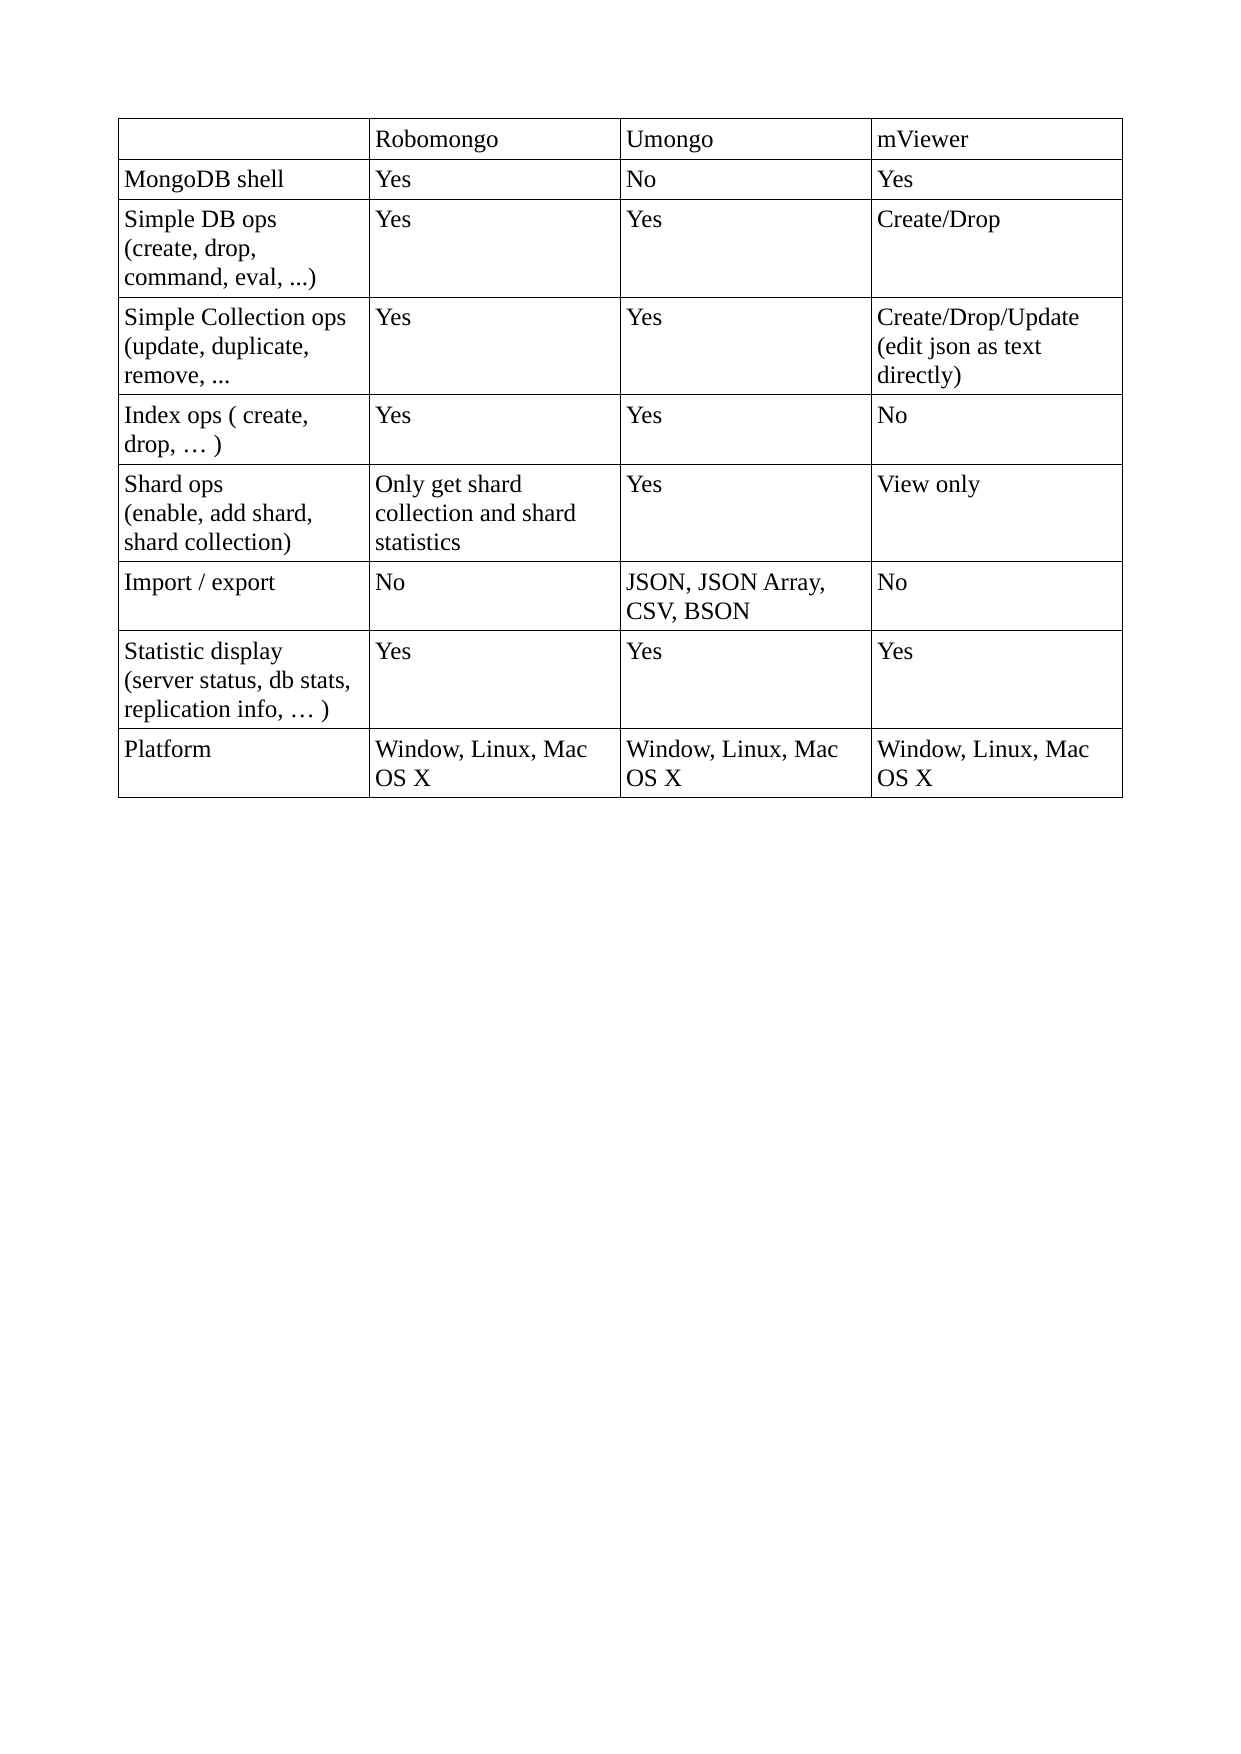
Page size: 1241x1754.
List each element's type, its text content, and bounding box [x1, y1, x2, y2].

table_cell Shard ops (enable, add shard, shard collection) [119, 465, 369, 561]
table_cell Only get shard collection and shard statistics [370, 465, 620, 561]
table_cell No [621, 160, 871, 199]
table_cell No [872, 395, 1122, 463]
table_header mViewer [872, 119, 1122, 158]
table_cell Yes [621, 465, 871, 561]
table_cell Window, Linux, Mac OS X [872, 729, 1122, 797]
table_header Robomongo [370, 119, 620, 158]
table_cell Yes [370, 631, 620, 728]
table_cell Create/Drop/Update (edit json as text directly) [872, 298, 1122, 394]
table_cell Yes [872, 631, 1122, 728]
table_cell No [370, 562, 620, 630]
table_cell Index ops ( create, drop, … ) [119, 395, 369, 463]
table_cell No [872, 562, 1122, 630]
table_cell Simple Collection ops (update, duplicate, remove, ... [119, 298, 369, 394]
table_cell Create/Drop [872, 200, 1122, 297]
table_cell Window, Linux, Mac OS X [621, 729, 871, 797]
table_cell Yes [370, 298, 620, 394]
table_cell Yes [370, 395, 620, 463]
table_cell Yes [370, 160, 620, 199]
table_cell Yes [621, 200, 871, 297]
table_cell Yes [621, 298, 871, 394]
table_cell JSON, JSON Array, CSV, BSON [621, 562, 871, 630]
table_cell MongoDB shell [119, 160, 369, 199]
table_cell Import / export [119, 562, 369, 630]
table_cell Yes [370, 200, 620, 297]
table_header [119, 119, 369, 158]
table_header Umongo [621, 119, 871, 158]
table_cell Platform [119, 729, 369, 797]
table_cell Statistic display (server status, db stats, replication info, … ) [119, 631, 369, 728]
table_cell Window, Linux, Mac OS X [370, 729, 620, 797]
table_cell Yes [872, 160, 1122, 199]
table_cell Simple DB ops (create, drop, command, eval, ...) [119, 200, 369, 297]
table_cell Yes [621, 631, 871, 728]
table_cell Yes [621, 395, 871, 463]
table_cell View only [872, 465, 1122, 561]
